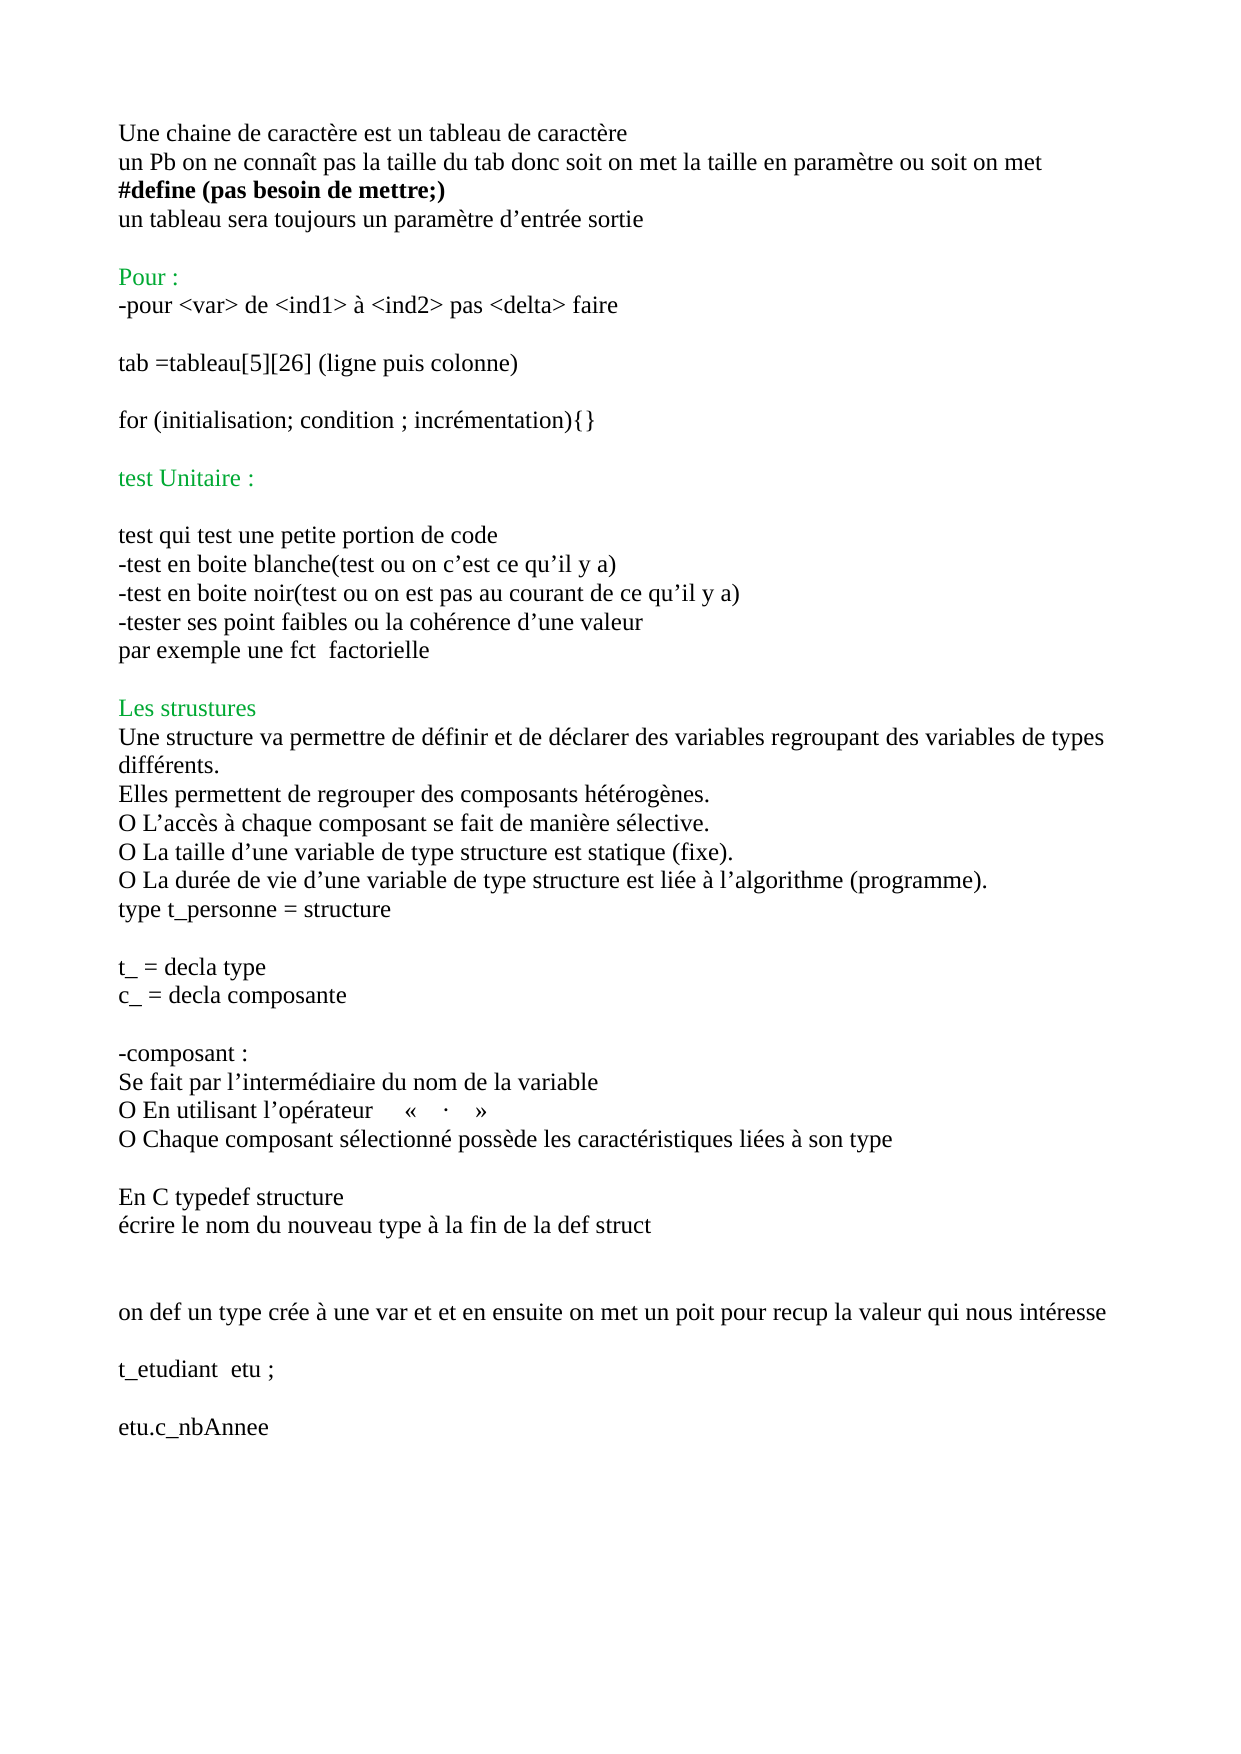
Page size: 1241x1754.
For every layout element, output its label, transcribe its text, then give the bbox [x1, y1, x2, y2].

text Pour : [118, 262, 1122, 291]
text etu.c_nbAnnee [118, 1412, 1122, 1441]
text Se fait par l’intermédiaire du nom de la variable [118, 1067, 1122, 1096]
text O En utilisant l’opérateur « · » [118, 1096, 1122, 1124]
text un tableau sera toujours un paramètre d’entrée sortie [118, 204, 1122, 233]
text c_ = decla composante [118, 981, 1122, 1009]
text Une chaine de caractère est un tableau de caractère [118, 118, 1122, 147]
text -composant : [118, 1038, 1122, 1067]
text -tester ses point faibles ou la cohérence d’une valeur [118, 607, 1122, 636]
text par exemple une fct factorielle [118, 636, 1122, 664]
text un Pb on ne connaît pas la taille du tab donc soit on met la taille en paramètre ou soit on met #define (pas besoin de mettre;) [118, 147, 1122, 204]
text O Chaque composant sélectionné possède les caractéristiques liées à son type [118, 1124, 1122, 1153]
text test qui test une petite portion de code [118, 521, 1122, 549]
text Une structure va permettre de définir et de déclarer des variables regroupant des variables de types différents. [118, 722, 1122, 779]
text test Unitaire : [118, 463, 1122, 492]
text O L’accès à chaque composant se fait de manière sélective. [118, 808, 1122, 837]
text O La durée de vie d’une variable de type structure est liée à l’algorithme (programme). [118, 866, 1122, 894]
text En C typedef structure [118, 1182, 1122, 1211]
text Les strustures [118, 693, 1122, 722]
text écrire le nom du nouveau type à la fin de la def struct [118, 1211, 1122, 1239]
text t_ = decla type [118, 952, 1122, 981]
text for (initialisation; condition ; incrémentation){} [118, 406, 1122, 434]
text on def un type crée à une var et et en ensuite on met un poit pour recup la valeur qui nous intéresse [118, 1297, 1122, 1326]
text type t_personne = structure [118, 894, 1122, 923]
text Elles permettent de regrouper des composants hétérogènes. [118, 779, 1122, 808]
text O La taille d’une variable de type structure est statique (fixe). [118, 837, 1122, 866]
text t_etudiant etu ; [118, 1354, 1122, 1383]
text tab =tableau[5][26] (ligne puis colonne) [118, 348, 1122, 377]
text -test en boite blanche(test ou on c’est ce qu’il y a) [118, 549, 1122, 578]
text -test en boite noir(test ou on est pas au courant de ce qu’il y a) [118, 578, 1122, 607]
text -pour <var> de <ind1> à <ind2> pas <delta> faire [118, 291, 1122, 319]
